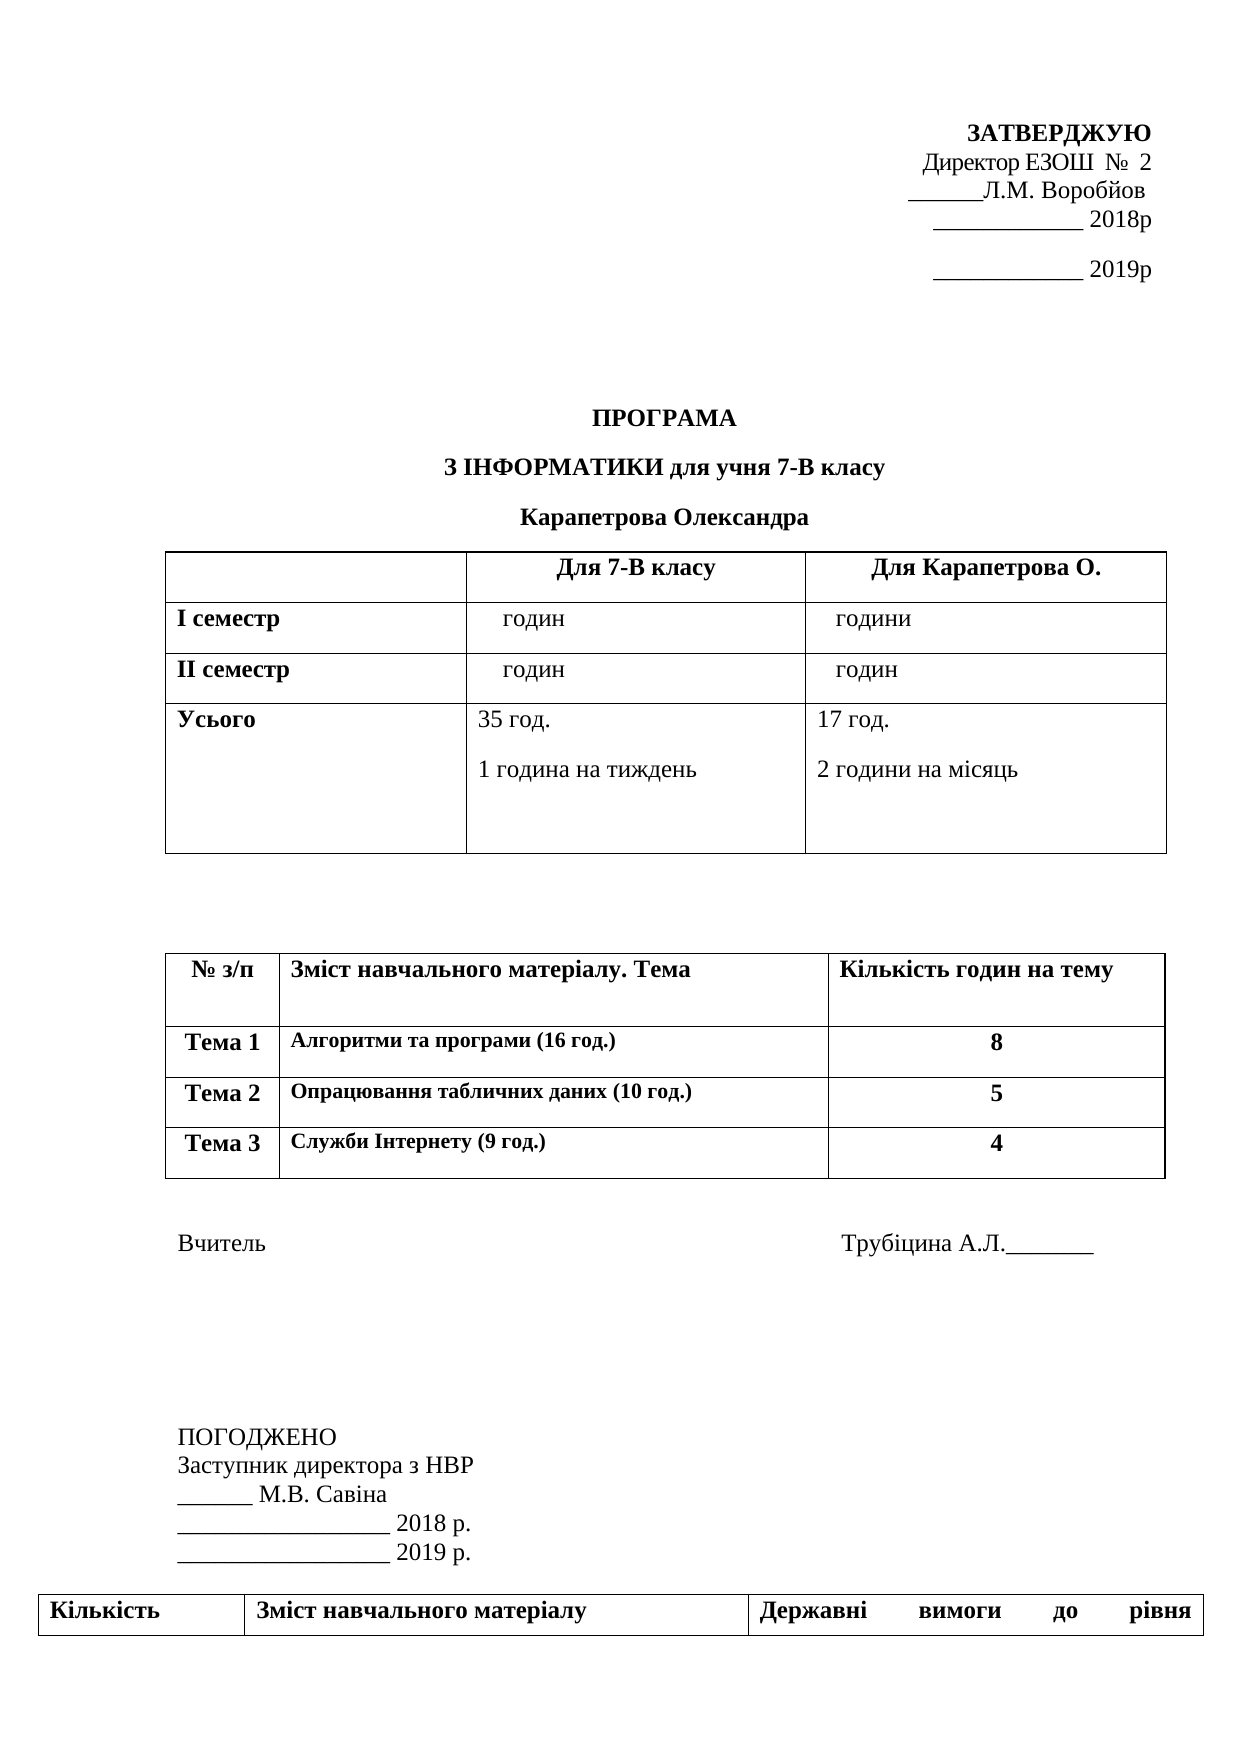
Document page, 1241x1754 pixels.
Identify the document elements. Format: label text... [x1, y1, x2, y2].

text З ІНФОРМАТИКИ для учня 7-В класу [177, 452, 1152, 481]
table_cell годин [806, 654, 1166, 703]
text Заступник директора з НВР [177, 1451, 1152, 1479]
table_cell 4 [829, 1128, 1164, 1178]
table_header Державні вимоги до рівня [749, 1595, 1203, 1635]
table_header № з/п [166, 954, 279, 1026]
table_cell І семестр [166, 603, 466, 653]
table_cell 17 год. 2 години на місяць [806, 704, 1166, 853]
table_cell ІІ семестр [166, 654, 466, 703]
table_header Для Карапетрова О. [806, 553, 1166, 602]
table_header Для 7-В класу [467, 553, 805, 602]
text ______ М.В. Савіна [177, 1479, 1152, 1508]
table_cell Служби Інтернету (9 год.) [280, 1128, 828, 1178]
table_cell годин [467, 654, 805, 703]
table_header [166, 553, 466, 602]
text ЗАТВЕРДЖУЮ Директор ЕЗОШ № 2 ______Л.М. Воробйов ____________ 2018р [177, 118, 1152, 233]
table_cell 5 [829, 1078, 1164, 1127]
table_cell Усього [166, 704, 466, 853]
table_header Зміст навчального матеріалу. Тема [280, 954, 828, 1026]
table_cell години [806, 603, 1166, 653]
table_cell Тема 1 [166, 1027, 279, 1077]
table_cell Тема 2 [166, 1078, 279, 1127]
table_cell годин [467, 603, 805, 653]
table_cell Опрацювання табличних даних (10 год.) [280, 1078, 828, 1127]
text ____________ 2019р [177, 254, 1152, 283]
text _________________ 2019 р. [177, 1537, 1152, 1566]
table_header Кількість [39, 1595, 244, 1635]
text _________________ 2018 р. [177, 1508, 1152, 1537]
text Карапетрова Олександра [177, 502, 1152, 531]
table_cell Тема 3 [166, 1128, 279, 1178]
table_cell 8 [829, 1027, 1164, 1077]
table_cell Алгоритми та програми (16 год.) [280, 1027, 828, 1077]
table_cell 35 год. 1 година на тиждень [467, 704, 805, 853]
text ПРОГРАМА [177, 403, 1152, 431]
table_header Кількість годин на тему [829, 954, 1164, 1026]
text Вчитель Трубіцина А.Л._______ [177, 1228, 1152, 1257]
table_header Зміст навчального матеріалу [245, 1595, 748, 1635]
text ПОГОДЖЕНО [177, 1422, 1152, 1451]
